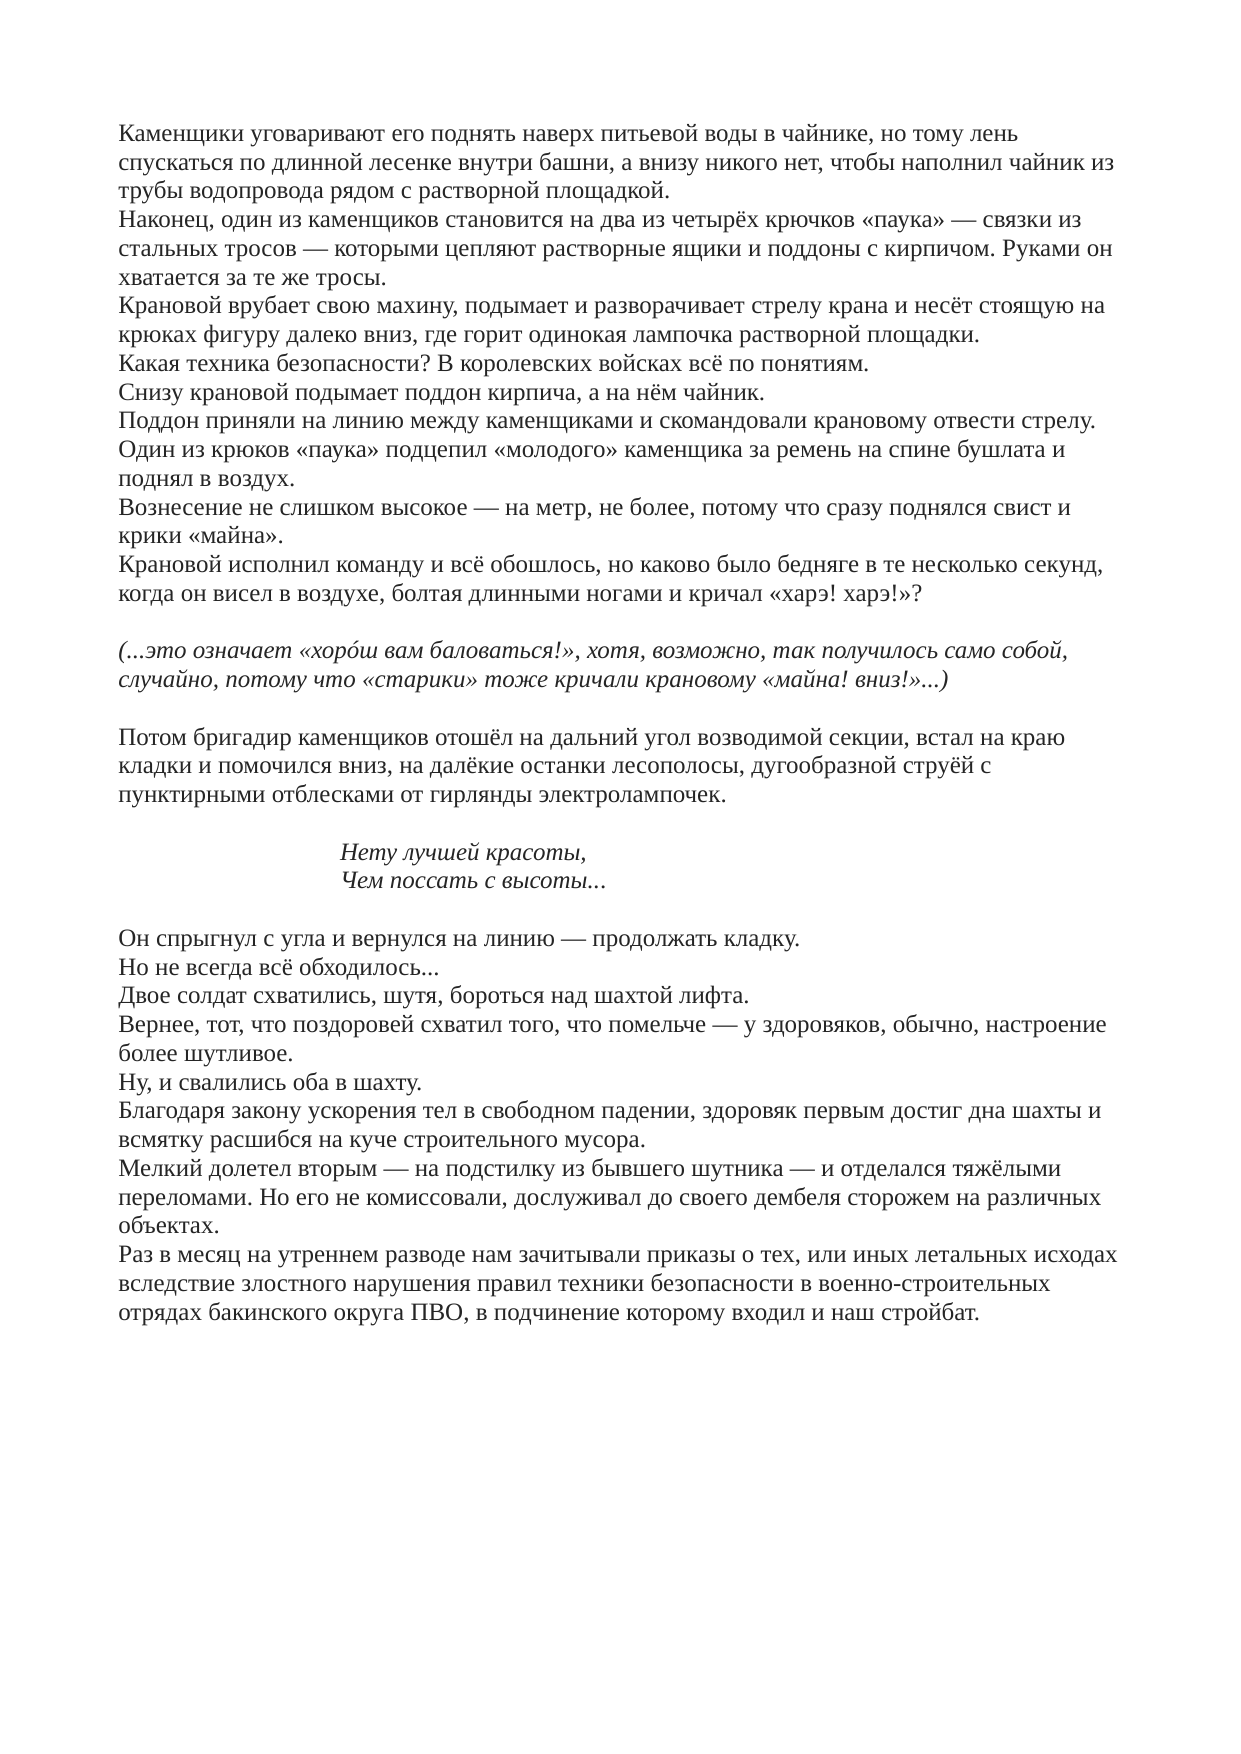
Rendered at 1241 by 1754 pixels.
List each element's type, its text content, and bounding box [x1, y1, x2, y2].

text Двое солдат схватились, шутя, бороться над шахтой лифта. [118, 981, 1122, 1009]
text Нету лучшей красоты, [118, 837, 1122, 866]
text Мелкий долетел вторым — на подстилку из бывшего шутника — и отделался тяжёлыми переломами. Но его не комиссовали, дослуживал до своего дембеля сторожем на различных объектах. [118, 1153, 1122, 1239]
text Снизу крановой подымает поддон кирпича, а на нём чайник. [118, 377, 1122, 406]
text (...это означает «хорóш вам баловаться!», хотя, возможно, так получилось само собой, случайно, потому что «старики» тоже кричали крановому «майна! вниз!»...) [118, 636, 1122, 693]
text Ну, и свалились оба в шахту. [118, 1067, 1122, 1096]
text Один из крюков «паука» подцепил «молодого» каменщика за ремень на спине бушлата и поднял в воздух. [118, 434, 1122, 492]
text Крановой врубает свою махину, подымает и разворачивает стрелу крана и несёт стоящую на крюках фигуру далеко вниз, где горит одинокая лампочка растворной площадки. [118, 291, 1122, 348]
text Чем поссать с высоты... [118, 866, 1122, 894]
text Наконец, один из каменщиков становится на два из четырёх крючков «паука» — связки из стальных тросов — которыми цепляют растворные ящики и поддоны с кирпичом. Руками он хватается за те же тросы. [118, 204, 1122, 291]
text Вернее, тот, что поздоровей схватил того, что помельче — у здоровяков, обычно, настроение более шутливое. [118, 1009, 1122, 1067]
text Какая техника безопасности? В королевских войсках всё по понятиям. [118, 348, 1122, 377]
text Он спрыгнул с угла и вернулся на линию — продолжать кладку. [118, 923, 1122, 952]
text Крановой исполнил команду и всё обошлось, но каково было бедняге в те несколько секунд, когда он висел в воздухе, болтая длинными ногами и кричал «харэ! харэ!»? [118, 549, 1122, 607]
text Благодаря закону ускорения тел в свободном падении, здоровяк первым достиг дна шахты и всмятку расшибся на куче строительного мусора. [118, 1096, 1122, 1153]
text Вознесение не слишком высокое — на метр, не более, потому что сразу поднялся свист и крики «майна». [118, 492, 1122, 549]
text Раз в месяц на утреннем разводе нам зачитывали приказы о тех, или иных летальных исходах вследствие злостного нарушения правил техники безопасности в военно-строительных отрядах бакинского округа ПВО, в подчинение которому входил и наш стройбат. [118, 1239, 1122, 1326]
text Поддон приняли на линию между каменщиками и скомандовали крановому отвести стрелу. [118, 406, 1122, 434]
text Но не всегда всё обходилось... [118, 952, 1122, 981]
text Каменщики уговаривают его поднять наверх питьевой воды в чайнике, но тому лень спускаться по длинной лесенке внутри башни, а внизу никого нет, чтобы наполнил чайник из трубы водопровода рядом с растворной площадкой. [118, 118, 1122, 204]
text Потом бригадир каменщиков отошёл на дальний угол возводимой секции, встал на краю кладки и помочился вниз, на далёкие останки лесополосы, дугообразной струёй с пунктирными отблесками от гирлянды электролампочек. [118, 722, 1122, 808]
